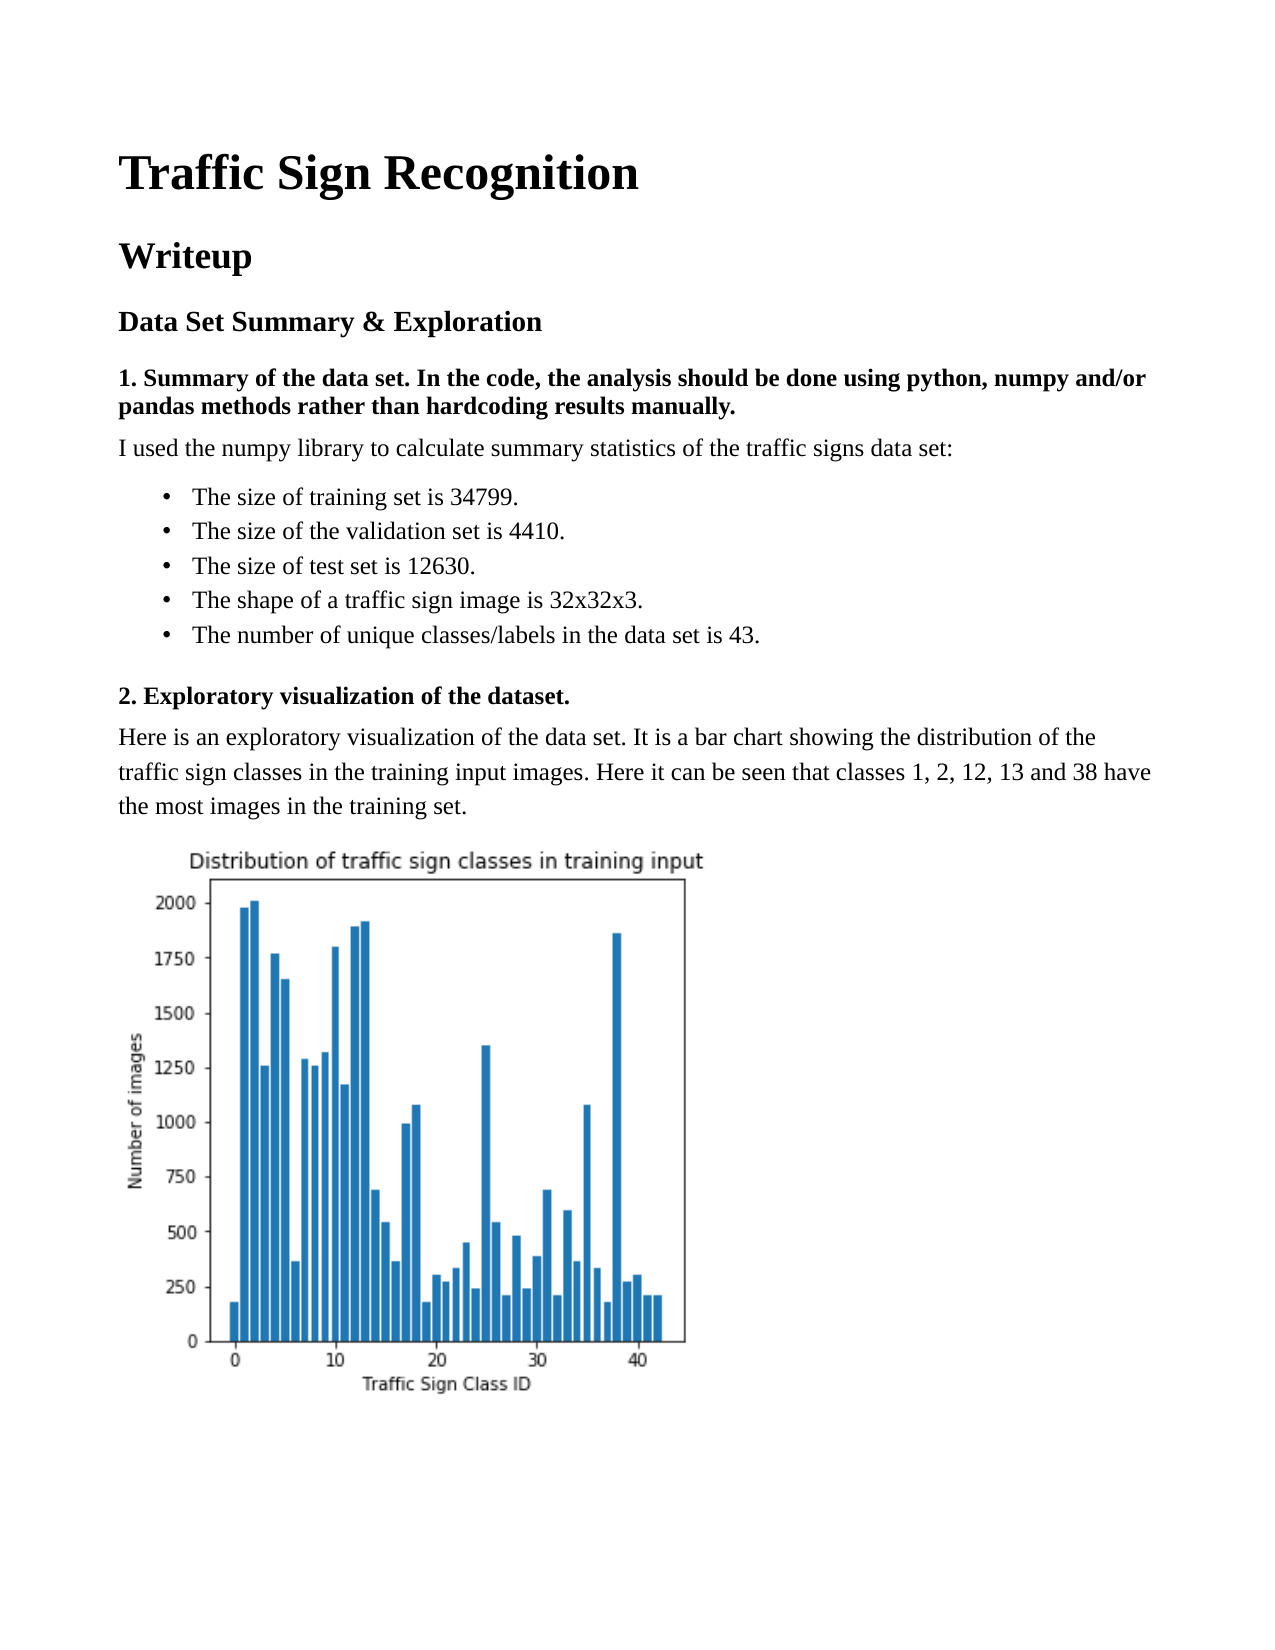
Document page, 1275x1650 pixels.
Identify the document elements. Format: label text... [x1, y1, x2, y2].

list The shape of a traffic sign image is 32x32x3. [162, 585, 1157, 614]
subtitle Traffic Sign Recognition [118, 143, 1157, 201]
list The number of unique classes/labels in the data set is 43. [162, 620, 1157, 648]
text Here is an exploratory visualization of the data set. It is a bar chart showing the distribution of the traffic sign classes in the training input images. Here it can be seen that classes 1, 2, 12, 13 and 38 have the most images in the training set. [118, 722, 1157, 820]
list The size of the validation set is 4410. [162, 516, 1157, 545]
text I used the numpy library to calculate summary statistics of the traffic signs data set: [118, 433, 1157, 461]
subtitle 2. Exploratory visualization of the dataset. [118, 681, 1157, 710]
subtitle Data Set Summary & Exploration [118, 304, 1157, 338]
subtitle 1. Summary of the data set. In the code, the analysis should be done using python, numpy and/or pandas methods rather than hardcoding results manually. [118, 363, 1157, 420]
list The size of test set is 12630. [162, 551, 1157, 579]
subtitle Writeup [118, 234, 1157, 277]
picture [118, 840, 715, 1406]
list The size of training set is 34799. [162, 482, 1157, 511]
